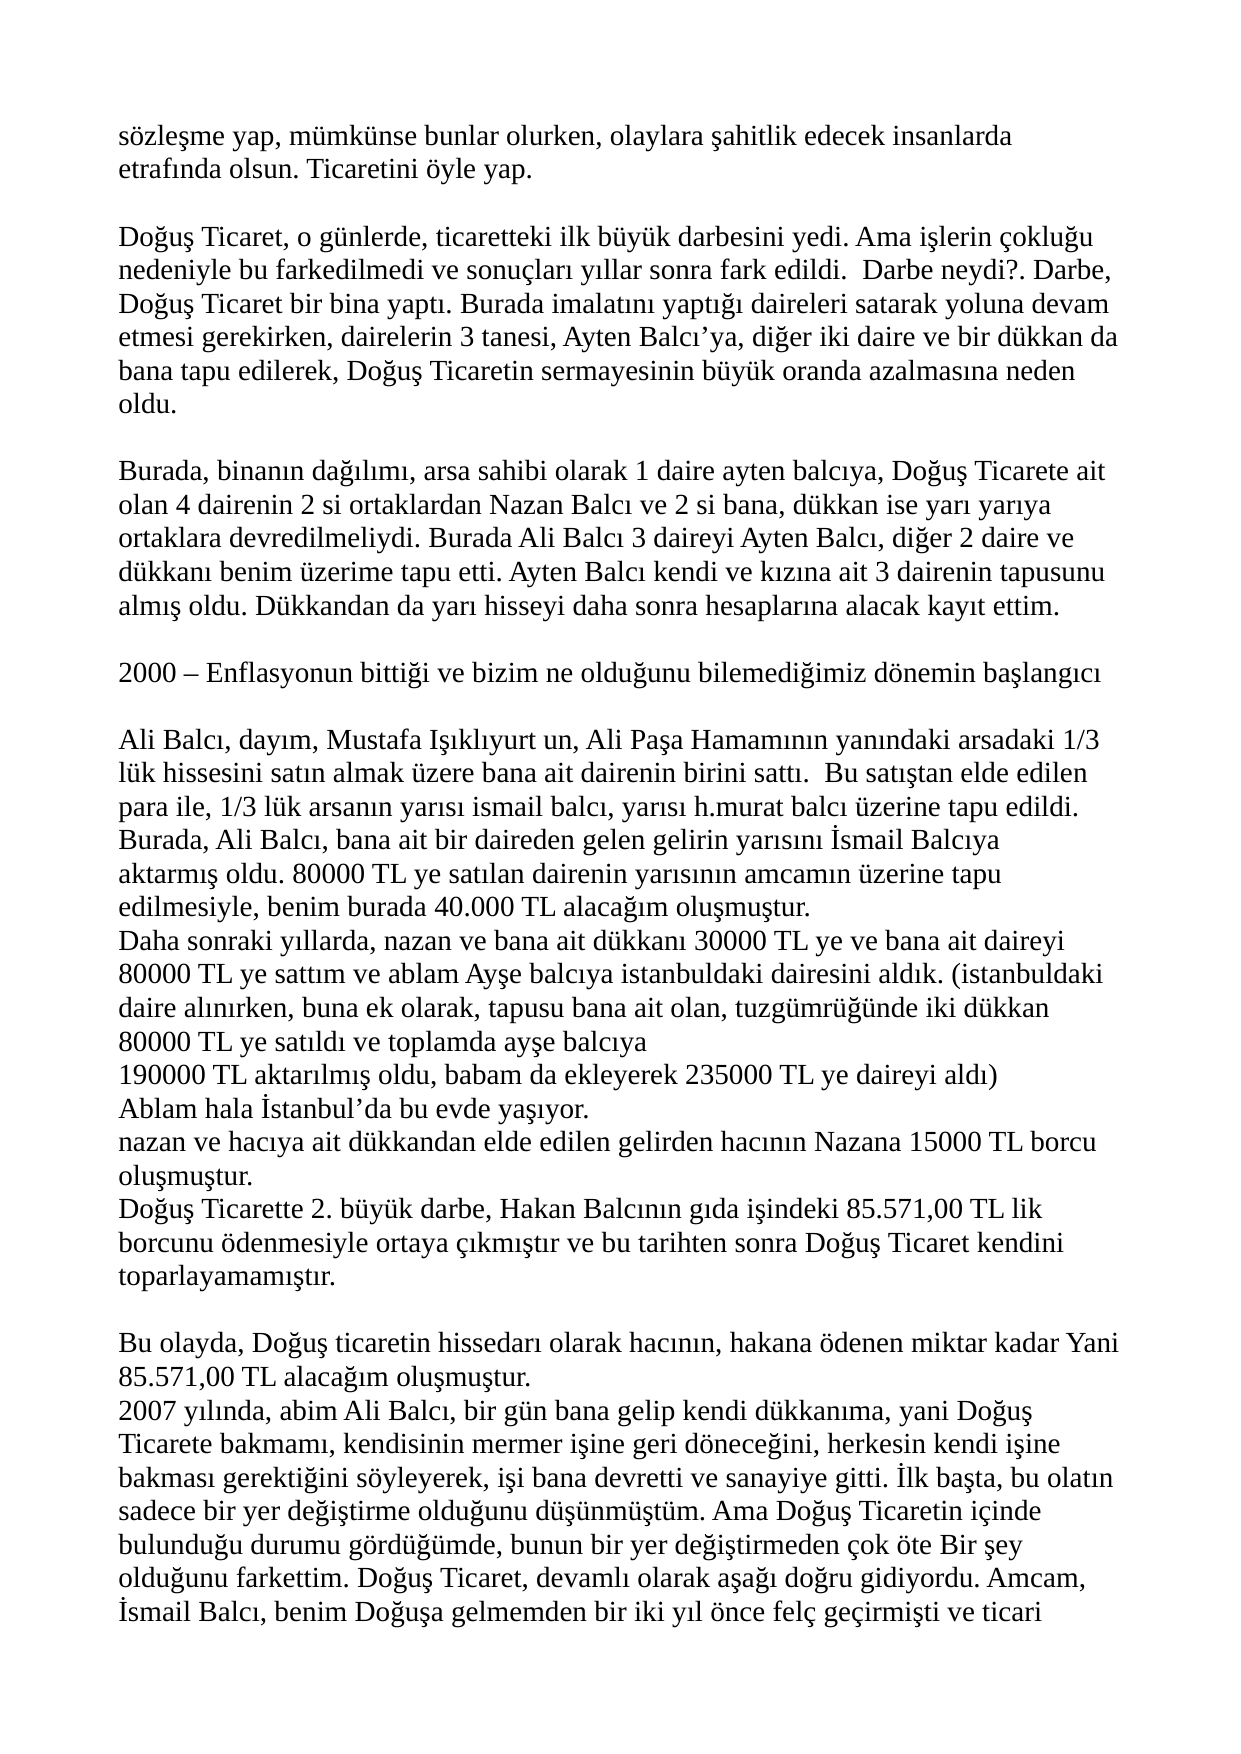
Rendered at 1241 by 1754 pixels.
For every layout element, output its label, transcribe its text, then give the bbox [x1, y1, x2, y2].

text Doğuş Ticarette 2. büyük darbe, Hakan Balcının gıda işindeki 85.571,00 TL lik borcunu ödenmesiyle ortaya çıkmıştır ve bu tarihten sonra Doğuş Ticaret kendini toparlayamamıştır. [118, 1191, 1122, 1292]
text nazan ve hacıya ait dükkandan elde edilen gelirden hacının Nazana 15000 TL borcu oluşmuştur. [118, 1124, 1122, 1191]
text sözleşme yap, mümkünse bunlar olurken, olaylara şahitlik edecek insanlarda etrafında olsun. Ticaretini öyle yap. [118, 118, 1122, 185]
text Ablam hala İstanbul’da bu evde yaşıyor. [118, 1091, 1122, 1124]
text 190000 TL aktarılmış oldu, babam da ekleyerek 235000 TL ye daireyi aldı) [118, 1057, 1122, 1091]
text Ali Balcı, dayım, Mustafa Işıklıyurt un, Ali Paşa Hamamının yanındaki arsadaki 1/3 lük hissesini satın almak üzere bana ait dairenin birini sattı. Bu satıştan elde edilen para ile, 1/3 lük arsanın yarısı ismail balcı, yarısı h.murat balcı üzerine tapu edildi. [118, 722, 1122, 822]
text Burada, Ali Balcı, bana ait bir daireden gelen gelirin yarısını İsmail Balcıya [118, 822, 1122, 856]
text Daha sonraki yıllarda, nazan ve bana ait dükkanı 30000 TL ye ve bana ait daireyi 80000 TL ye sattım ve ablam Ayşe balcıya istanbuldaki dairesini aldık. (istanbuldaki daire alınırken, buna ek olarak, tapusu bana ait olan, tuzgümrüğünde iki dükkan 80000 TL ye satıldı ve toplamda ayşe balcıya [118, 923, 1122, 1057]
text 2000 – Enflasyonun bittiği ve bizim ne olduğunu bilemediğimiz dönemin başlangıcı [118, 655, 1122, 688]
text Burada, binanın dağılımı, arsa sahibi olarak 1 daire ayten balcıya, Doğuş Ticarete ait olan 4 dairenin 2 si ortaklardan Nazan Balcı ve 2 si bana, dükkan ise yarı yarıya ortaklara devredilmeliydi. Burada Ali Balcı 3 daireyi Ayten Balcı, diğer 2 daire ve dükkanı benim üzerime tapu etti. Ayten Balcı kendi ve kızına ait 3 dairenin tapusunu almış oldu. Dükkandan da yarı hisseyi daha sonra hesaplarına alacak kayıt ettim. [118, 453, 1122, 621]
text 2007 yılında, abim Ali Balcı, bir gün bana gelip kendi dükkanıma, yani Doğuş Ticarete bakmamı, kendisinin mermer işine geri döneceğini, herkesin kendi işine bakması gerektiğini söyleyerek, işi bana devretti ve sanayiye gitti. İlk başta, bu olatın sadece bir yer değiştirme olduğunu düşünmüştüm. Ama Doğuş Ticaretin içinde bulunduğu durumu gördüğümde, bunun bir yer değiştirmeden çok öte Bir şey olduğunu farkettim. Doğuş Ticaret, devamlı olarak aşağı doğru gidiyordu. Amcam, İsmail Balcı, benim Doğuşa gelmemden bir iki yıl önce felç geçirmişti ve ticari [118, 1393, 1122, 1627]
text Doğuş Ticaret, o günlerde, ticaretteki ilk büyük darbesini yedi. Ama işlerin çokluğu nedeniyle bu farkedilmedi ve sonuçları yıllar sonra fark edildi. Darbe neydi?. Darbe, Doğuş Ticaret bir bina yaptı. Burada imalatını yaptığı daireleri satarak yoluna devam etmesi gerekirken, dairelerin 3 tanesi, Ayten Balcı’ya, diğer iki daire ve bir dükkan da bana tapu edilerek, Doğuş Ticaretin sermayesinin büyük oranda azalmasına neden oldu. [118, 219, 1122, 420]
text aktarmış oldu. 80000 TL ye satılan dairenin yarısının amcamın üzerine tapu edilmesiyle, benim burada 40.000 TL alacağım oluşmuştur. [118, 856, 1122, 923]
text Bu olayda, Doğuş ticaretin hissedarı olarak hacının, hakana ödenen miktar kadar Yani 85.571,00 TL alacağım oluşmuştur. [118, 1326, 1122, 1393]
